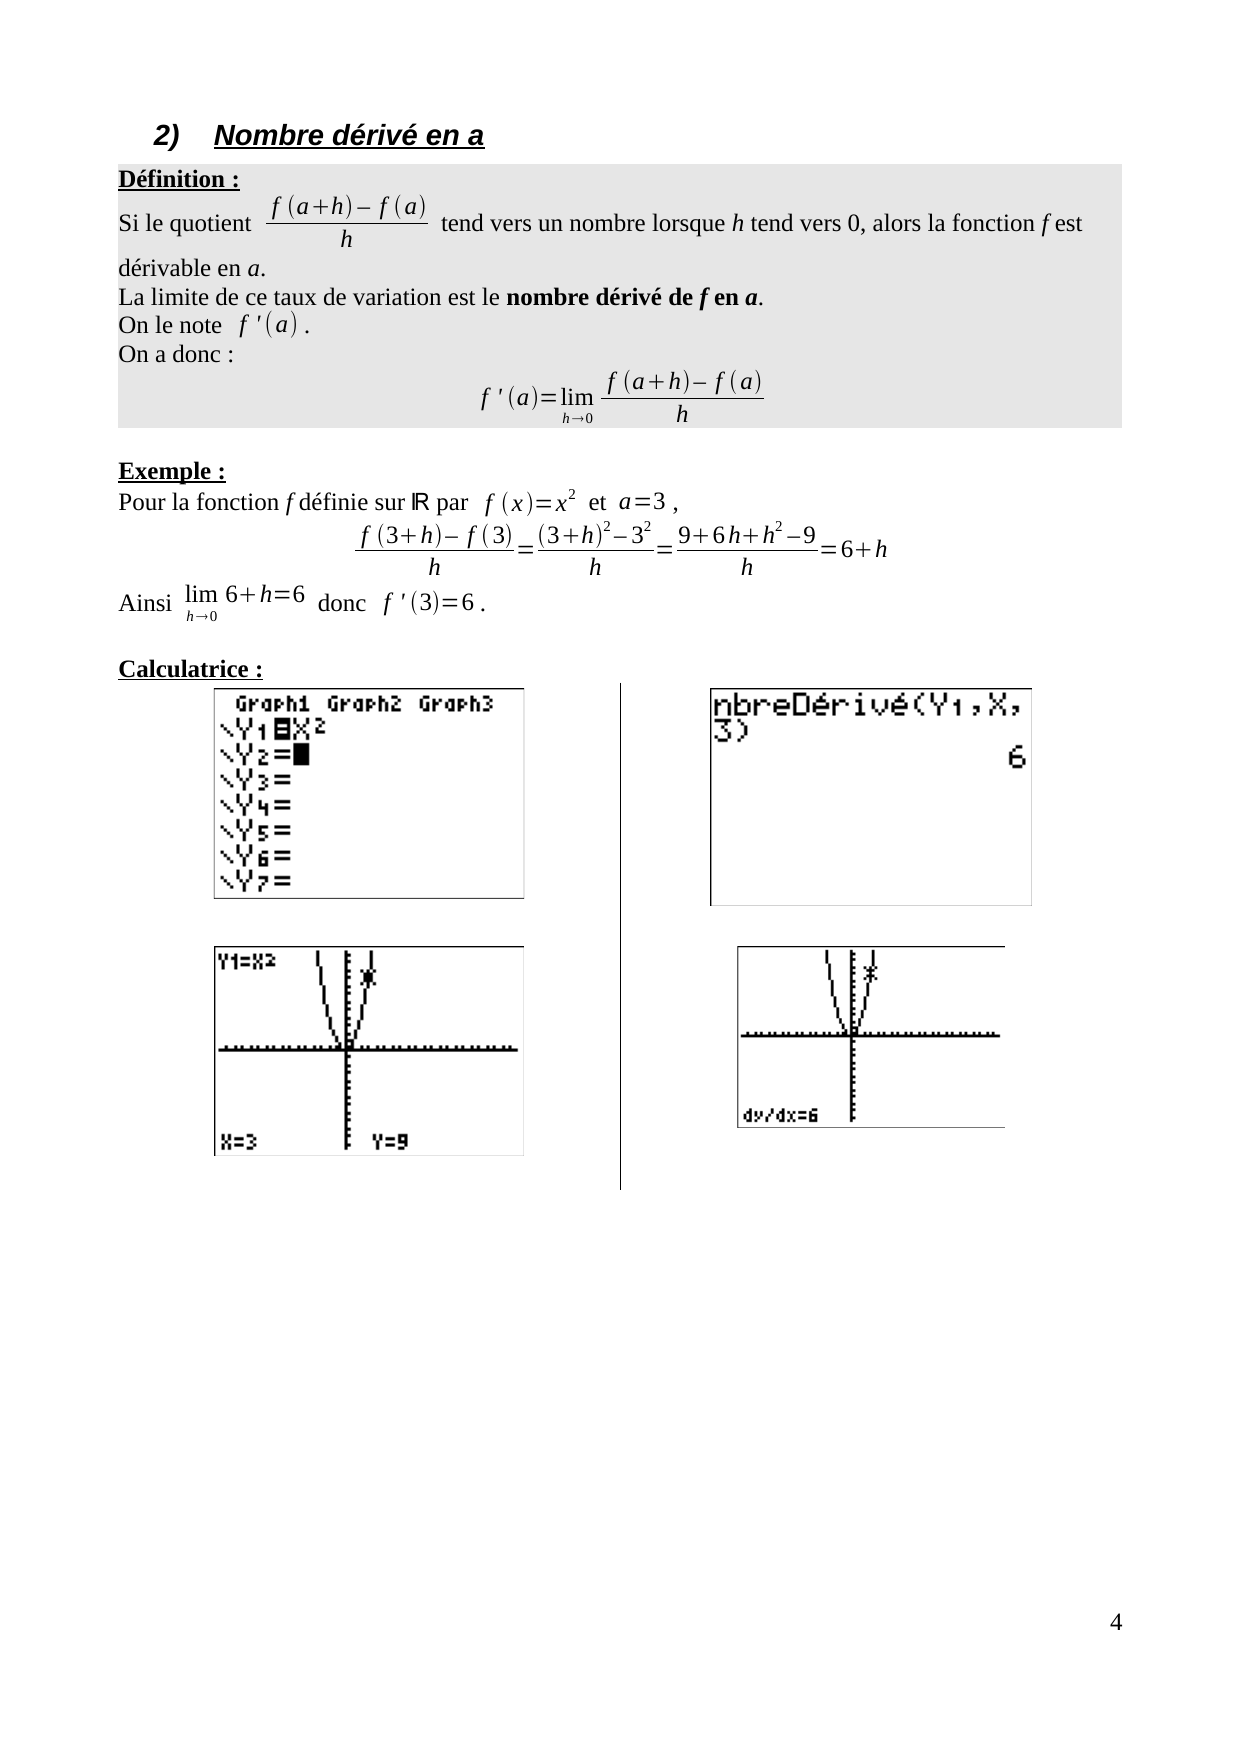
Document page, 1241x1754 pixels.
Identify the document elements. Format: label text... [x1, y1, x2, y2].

text Définition : [118, 164, 1122, 193]
table_cell [621, 940, 1122, 1190]
text La limite de ce taux de variation est le nombre dérivé de f en a. [118, 282, 1122, 310]
subtitle Nombre dérivé en a [153, 118, 1122, 152]
text Si le quotient tend vers un nombre lorsque h tend vers 0, alors la fonction f est dérivable en a. [118, 193, 1122, 282]
text Calculatrice : [118, 654, 1122, 682]
text On a donc : [118, 339, 1122, 368]
text Exemple : [118, 456, 1122, 485]
table_header [118, 683, 620, 940]
text Ainsi donc . [118, 581, 1122, 625]
table_cell [118, 940, 620, 1190]
text On le note . [118, 310, 1122, 339]
text Pour la fonction f définie sur ℝ par et , [118, 485, 1122, 517]
table_header [621, 683, 1122, 940]
